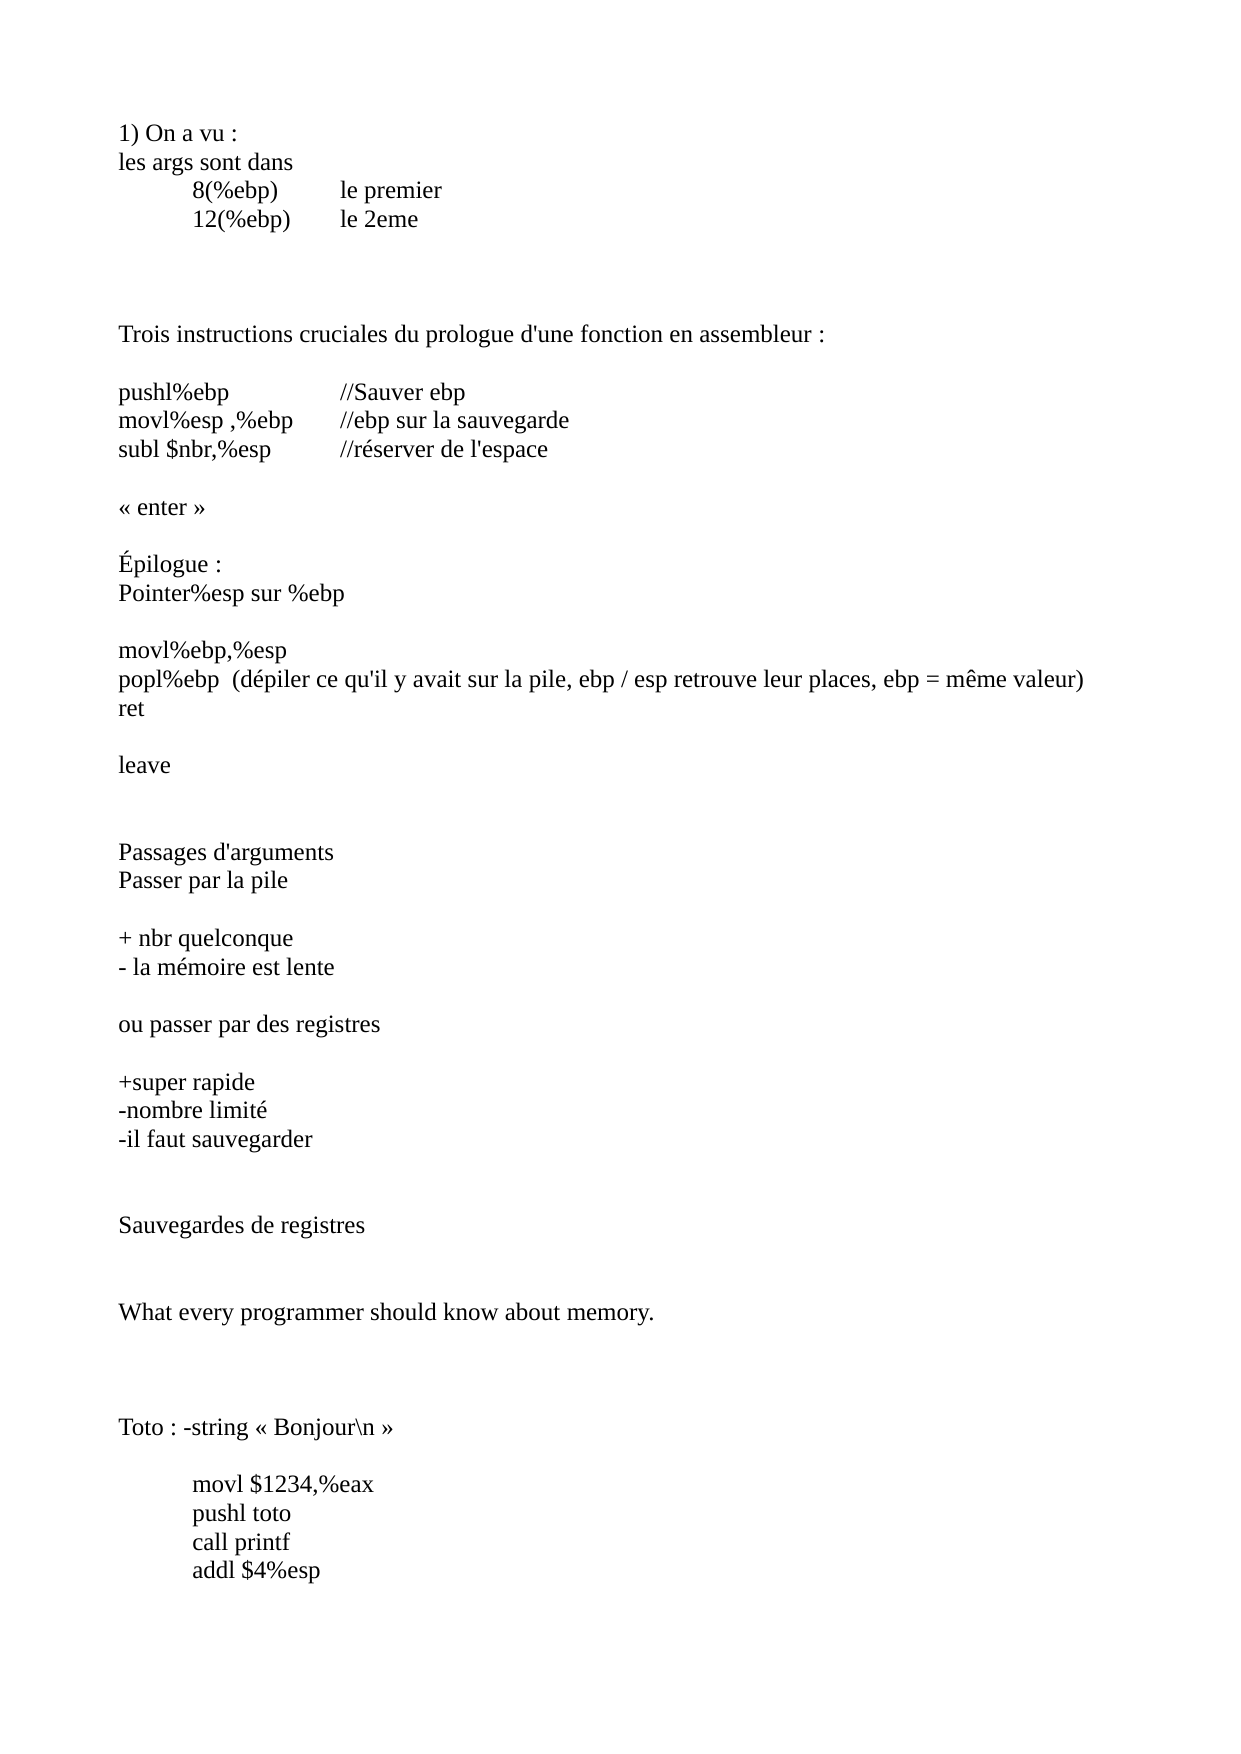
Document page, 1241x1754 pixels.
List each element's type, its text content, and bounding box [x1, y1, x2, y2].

text leave [118, 751, 1122, 779]
text Passer par la pile [118, 866, 1122, 894]
text addl $4%esp [118, 1556, 1122, 1584]
text pushl%ebp //Sauver ebp [118, 377, 1122, 406]
text les args sont dans [118, 147, 1122, 176]
text Toto : -string « Bonjour\n » [118, 1412, 1122, 1441]
text movl $1234,%eax [118, 1469, 1122, 1498]
text movl%ebp,%esp [118, 636, 1122, 664]
text 1) On a vu : [118, 118, 1122, 147]
text Passages d'arguments [118, 837, 1122, 866]
text subl $nbr,%esp //réserver de l'espace [118, 434, 1122, 463]
text Pointer%esp sur %ebp [118, 578, 1122, 607]
text What every programmer should know about memory. [118, 1297, 1122, 1326]
text ou passer par des registres [118, 1009, 1122, 1038]
text -il faut sauvegarder [118, 1124, 1122, 1153]
text Sauvegardes de registres [118, 1211, 1122, 1239]
text Épilogue : [118, 549, 1122, 578]
text movl%esp ,%ebp //ebp sur la sauvegarde [118, 406, 1122, 434]
text - la mémoire est lente [118, 952, 1122, 981]
text + nbr quelconque [118, 923, 1122, 952]
text pushl toto [118, 1498, 1122, 1527]
text -nombre limité [118, 1096, 1122, 1124]
text 12(%ebp) le 2eme [118, 204, 1122, 233]
text call printf [118, 1527, 1122, 1556]
text popl%ebp (dépiler ce qu'il y avait sur la pile, ebp / esp retrouve leur places, ebp = même valeur) [118, 664, 1122, 693]
text ret [118, 693, 1122, 722]
text Trois instructions cruciales du prologue d'une fonction en assembleur : [118, 319, 1122, 348]
text 8(%ebp) le premier [118, 176, 1122, 204]
text « enter » [118, 492, 1122, 521]
text +super rapide [118, 1067, 1122, 1096]
